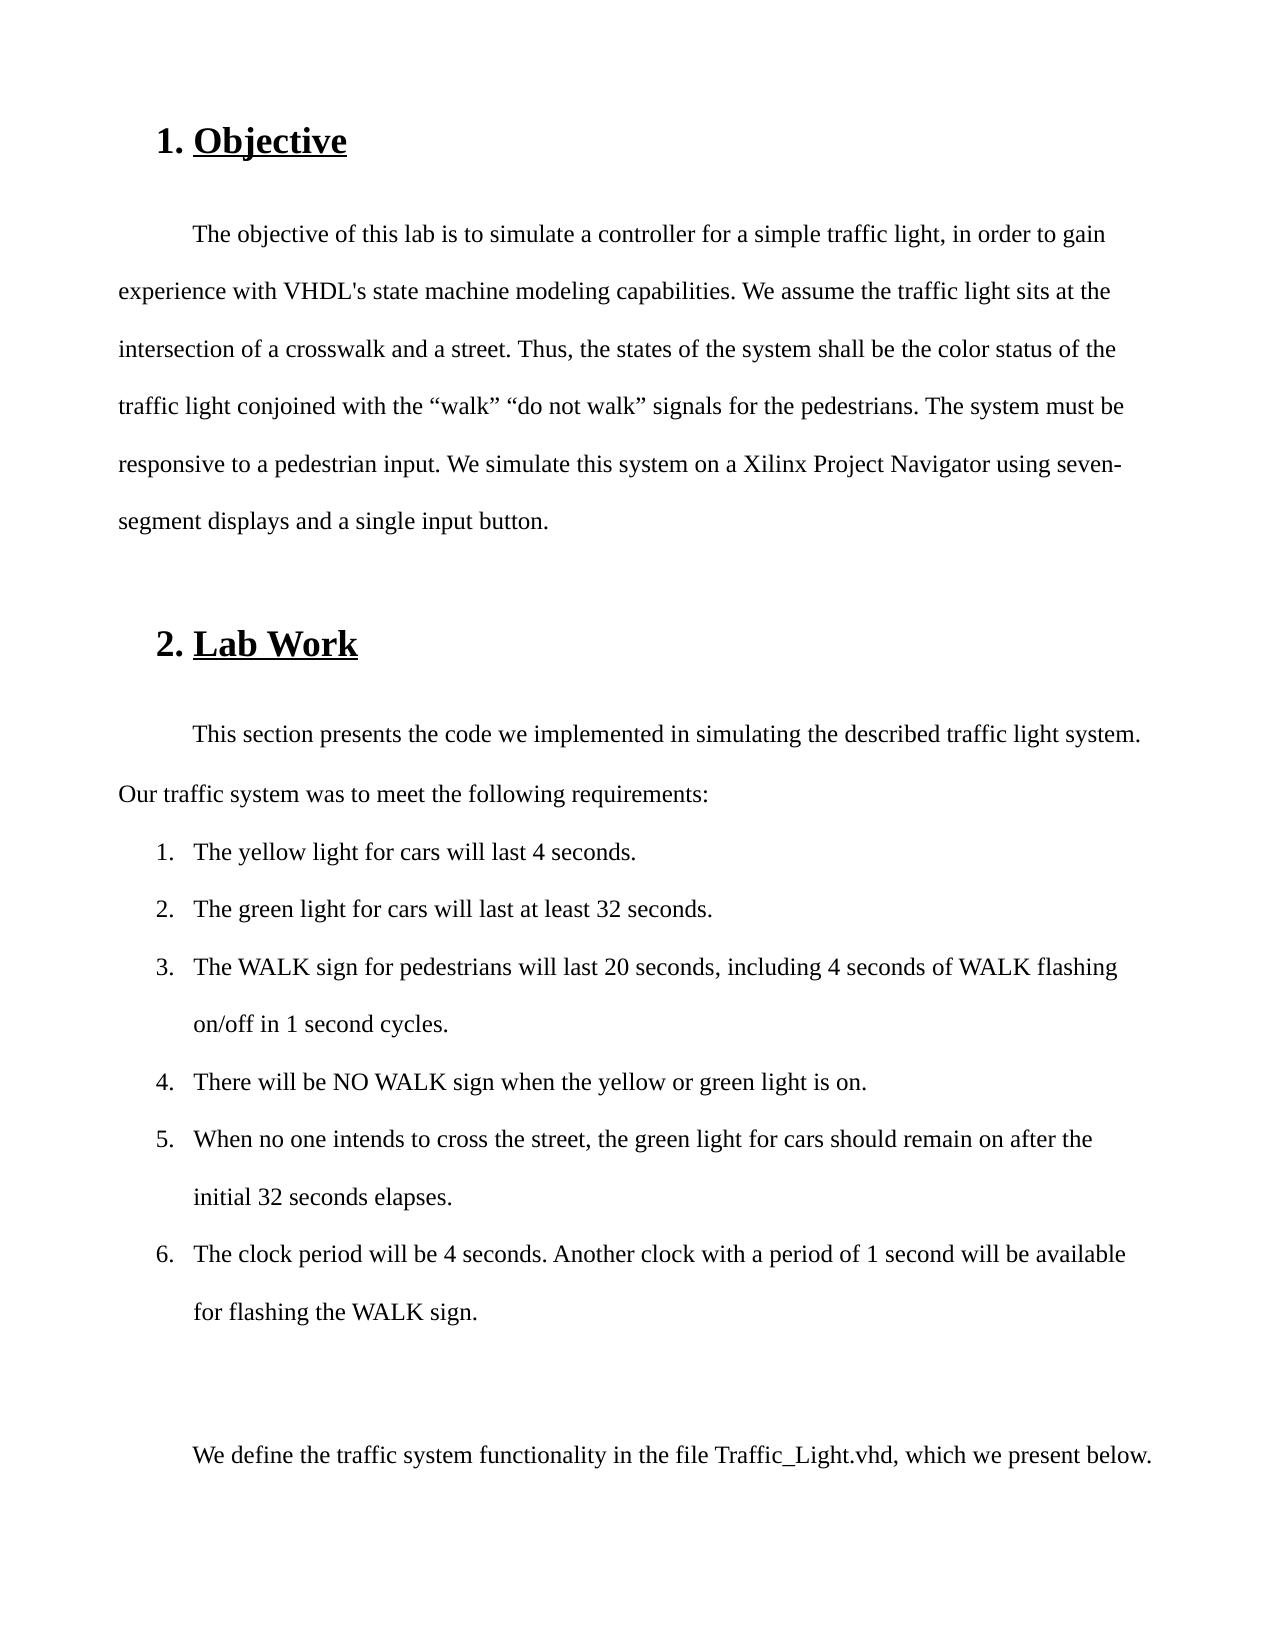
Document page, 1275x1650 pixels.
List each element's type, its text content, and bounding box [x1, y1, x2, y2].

list The WALK sign for pedestrians will last 20 seconds, including 4 seconds of WALK flashing on/off in 1 second cycles. [156, 952, 1157, 1038]
list The yellow light for cars will last 4 seconds. [156, 837, 1157, 866]
list The clock period will be 4 seconds. Another clock with a period of 1 second will be available for flashing the WALK sign. [156, 1239, 1157, 1326]
list The green light for cars will last at least 32 seconds. [156, 894, 1157, 923]
list Lab Work [156, 621, 1157, 664]
text This section presents the code we implemented in simulating the described traffic light system. Our traffic system was to meet the following requirements: [118, 707, 1157, 808]
text The objective of this lab is to simulate a controller for a simple traffic light, in order to gain experience with VHDL's state machine modeling capabilities. We assume the traffic light sits at the intersection of a crosswalk and a street. Thus, the states of the system shall be the color status of the traffic light conjoined with the “walk” “do not walk” signals for the pedestrians. The system must be responsive to a pedestrian input. We simulate this system on a Xilinx Project Navigator using seven-segment displays and a single input button. [118, 219, 1157, 535]
list Objective [156, 118, 1157, 161]
text We define the traffic system functionality in the file Traffic_Light.vhd, which we present below. [118, 1441, 1157, 1469]
list There will be NO WALK sign when the yellow or green light is on. [156, 1067, 1157, 1096]
list When no one intends to cross the street, the green light for cars should remain on after the initial 32 seconds elapses. [156, 1124, 1157, 1211]
